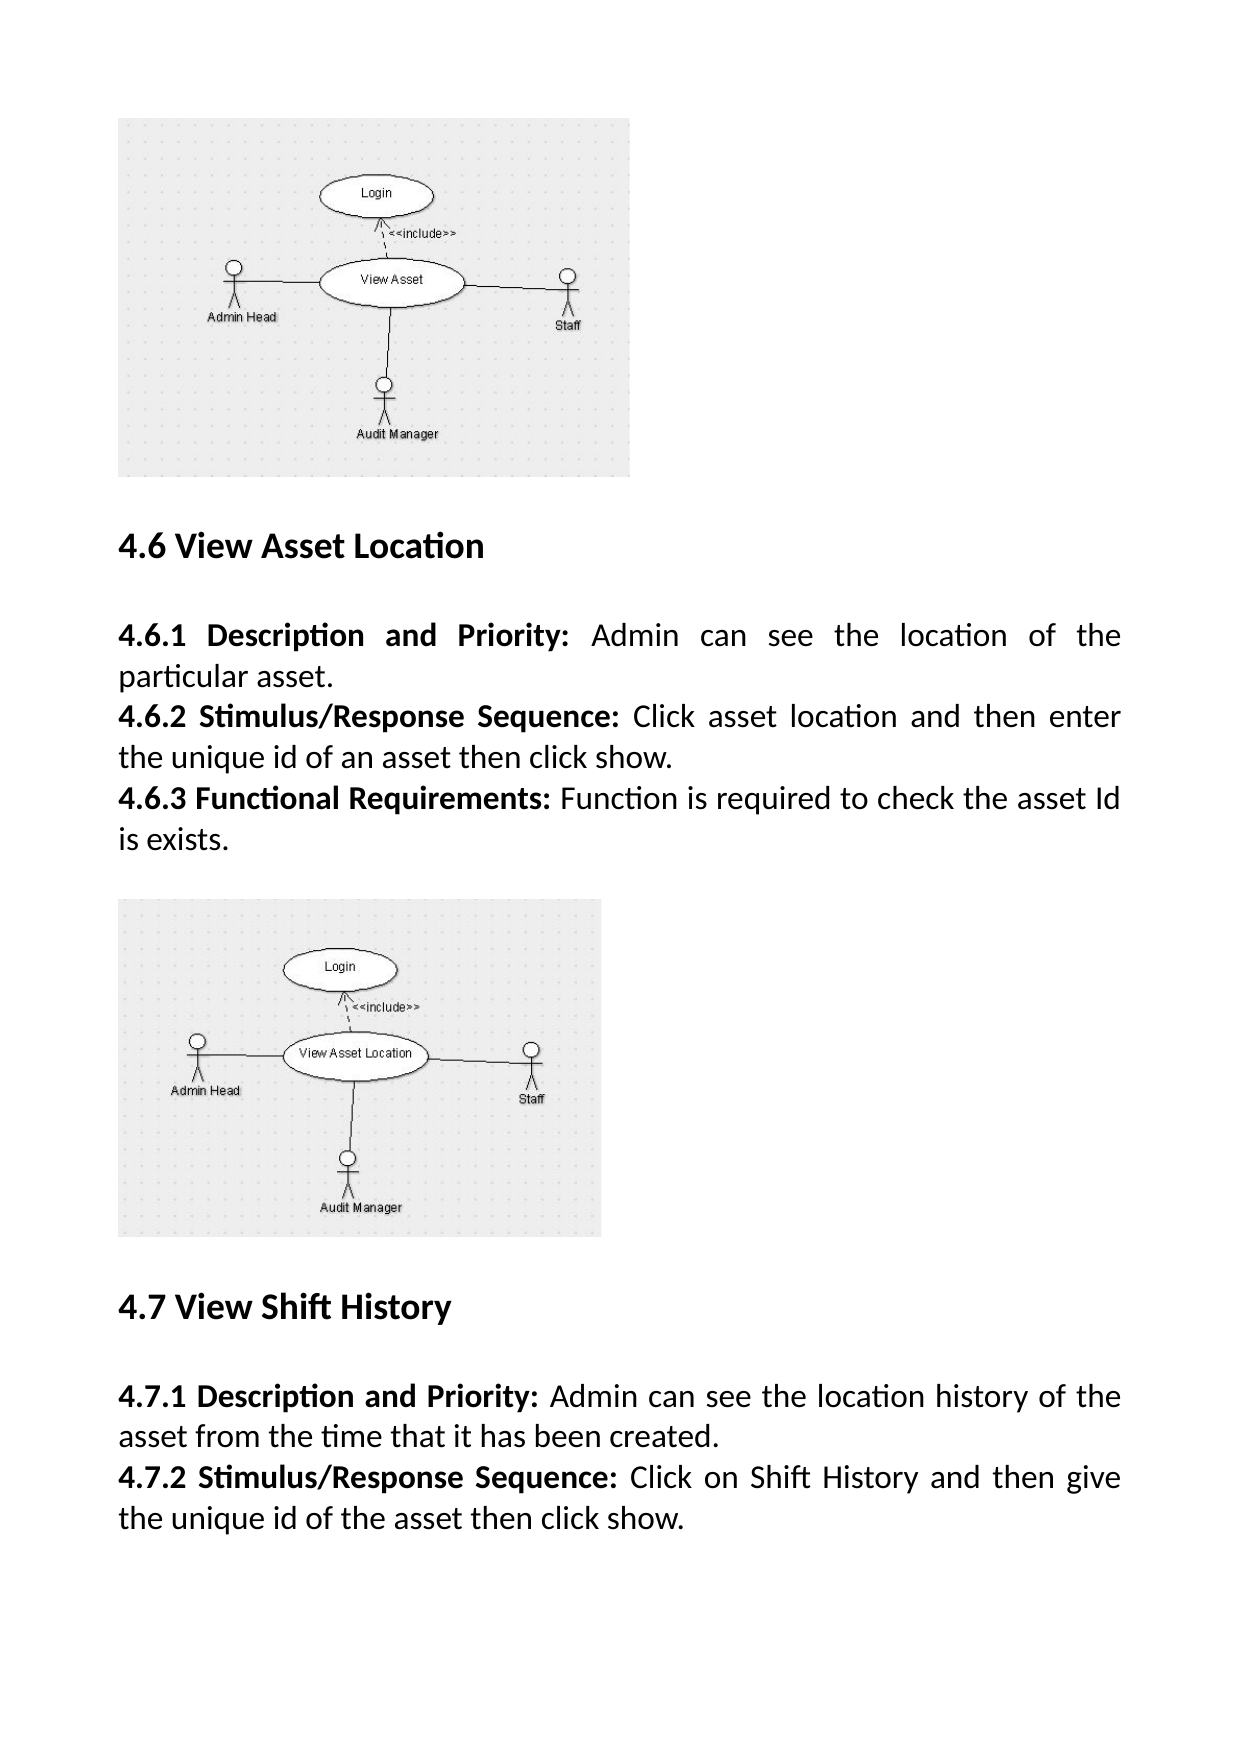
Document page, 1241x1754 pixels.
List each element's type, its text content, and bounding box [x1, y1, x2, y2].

text 4.6 View Asset Location [118, 522, 1122, 568]
text 4.6.3 Functional Requirements: Function is required to check the asset Id is exists. [118, 777, 1122, 858]
text 4.6.1 Description and Priority: Admin can see the location of the particular asset. [118, 614, 1122, 696]
text 4.7.2 Stimulus/Response Sequence: Click on Shift History and then give the unique id of the asset then click show. [118, 1456, 1122, 1537]
text 4.7.1 Description and Priority: Admin can see the location history of the asset from the time that it has been created. [118, 1374, 1122, 1456]
text 4.6.2 Stimulus/Response Sequence: Click asset location and then enter the unique id of an asset then click show. [118, 696, 1122, 777]
text 4.7 View Shift History [118, 1283, 1122, 1329]
